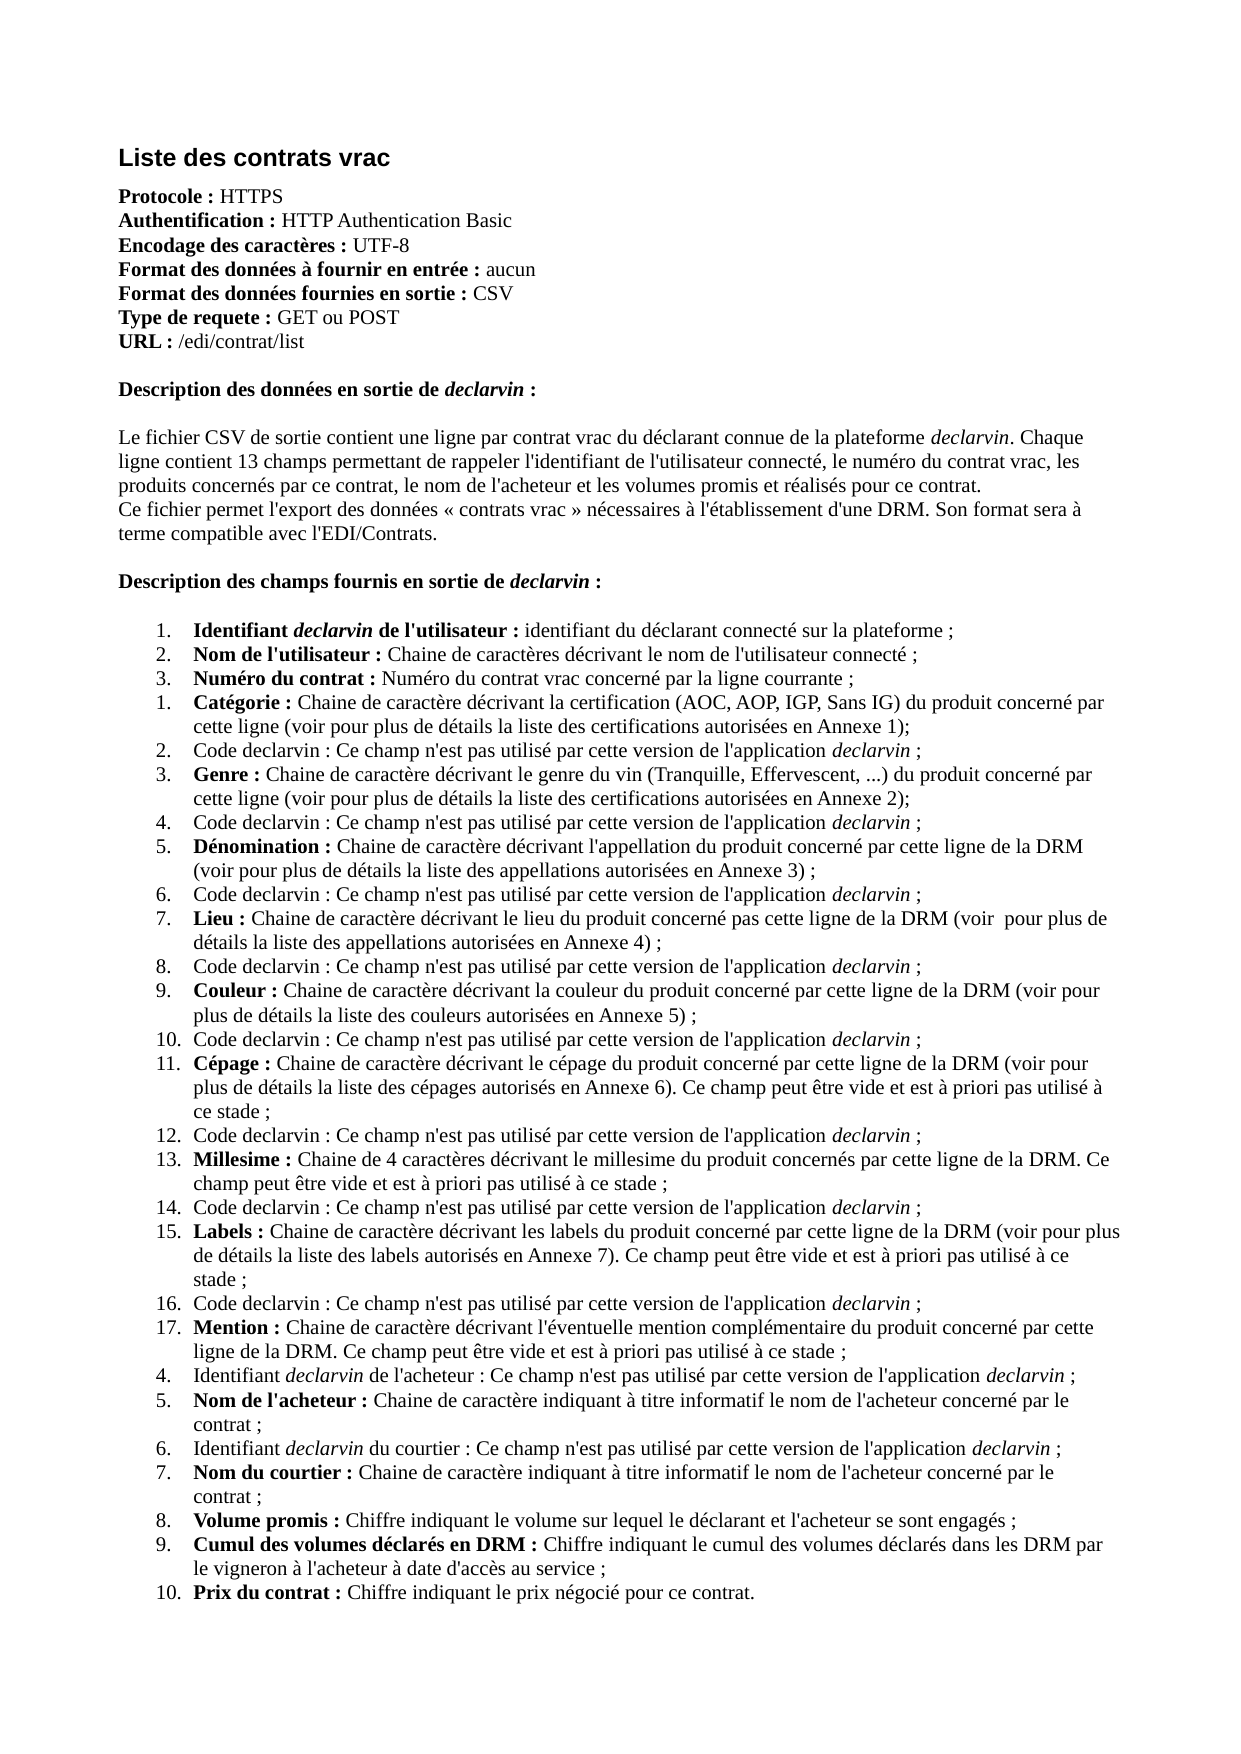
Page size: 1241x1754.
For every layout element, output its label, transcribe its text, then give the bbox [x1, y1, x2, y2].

list Code declarvin : Ce champ n'est pas utilisé par cette version de l'application declarvin ; [156, 954, 1122, 978]
text Protocole : HTTPS [118, 184, 1122, 208]
list Lieu : Chaine de caractère décrivant le lieu du produit concerné pas cette ligne de la DRM (voir pour plus de détails la liste des appellations autorisées en Annexe 4) ; [156, 906, 1122, 954]
text Ce fichier permet l'export des données « contrats vrac » nécessaires à l'établissement d'une DRM. Son format sera à terme compatible avec l'EDI/Contrats. [118, 497, 1122, 545]
list Genre : Chaine de caractère décrivant le genre du vin (Tranquille, Effervescent, ...) du produit concerné par cette ligne (voir pour plus de détails la liste des certifications autorisées en Annexe 2); [156, 762, 1122, 810]
list Volume promis : Chiffre indiquant le volume sur lequel le déclarant et l'acheteur se sont engagés ; [156, 1508, 1122, 1532]
list Catégorie : Chaine de caractère décrivant la certification (AOC, AOP, IGP, Sans IG) du produit concerné par cette ligne (voir pour plus de détails la liste des certifications autorisées en Annexe 1); [156, 690, 1122, 738]
text Description des données en sortie de declarvin : [118, 377, 1122, 401]
text Description des champs fournis en sortie de declarvin : [118, 569, 1122, 593]
list Code declarvin : Ce champ n'est pas utilisé par cette version de l'application declarvin ; [156, 1027, 1122, 1051]
list Mention : Chaine de caractère décrivant l'éventuelle mention complémentaire du produit concerné par cette ligne de la DRM. Ce champ peut être vide et est à priori pas utilisé à ce stade ; [156, 1315, 1122, 1363]
list Nom de l'acheteur : Chaine de caractère indiquant à titre informatif le nom de l'acheteur concerné par le contrat ; [156, 1387, 1122, 1436]
list Nom du courtier : Chaine de caractère indiquant à titre informatif le nom de l'acheteur concerné par le contrat ; [156, 1460, 1122, 1508]
list Code declarvin : Ce champ n'est pas utilisé par cette version de l'application declarvin ; [156, 810, 1122, 834]
text Format des données fournies en sortie : CSV [118, 281, 1122, 305]
list Dénomination : Chaine de caractère décrivant l'appellation du produit concerné par cette ligne de la DRM (voir pour plus de détails la liste des appellations autorisées en Annexe 3) ; [156, 834, 1122, 882]
text Format des données à fournir en entrée : aucun [118, 257, 1122, 281]
list Numéro du contrat : Numéro du contrat vrac concerné par la ligne courrante ; [156, 666, 1122, 690]
text Authentification : HTTP Authentication Basic [118, 208, 1122, 232]
list Millesime : Chaine de 4 caractères décrivant le millesime du produit concernés par cette ligne de la DRM. Ce champ peut être vide et est à priori pas utilisé à ce stade ; [156, 1147, 1122, 1195]
list Nom de l'utilisateur : Chaine de caractères décrivant le nom de l'utilisateur connecté ; [156, 642, 1122, 666]
list Identifiant declarvin de l'utilisateur : identifiant du déclarant connecté sur la plateforme ; [156, 617, 1122, 642]
text Type de requete : GET ou POST [118, 305, 1122, 329]
list Prix du contrat : Chiffre indiquant le prix négocié pour ce contrat. [156, 1580, 1122, 1604]
list Couleur : Chaine de caractère décrivant la couleur du produit concerné par cette ligne de la DRM (voir pour plus de détails la liste des couleurs autorisées en Annexe 5) ; [156, 978, 1122, 1027]
list Cépage : Chaine de caractère décrivant le cépage du produit concerné par cette ligne de la DRM (voir pour plus de détails la liste des cépages autorisés en Annexe 6). Ce champ peut être vide et est à priori pas utilisé à ce stade ; [156, 1051, 1122, 1123]
list Cumul des volumes déclarés en DRM : Chiffre indiquant le cumul des volumes déclarés dans les DRM par le vigneron à l'acheteur à date d'accès au service ; [156, 1532, 1122, 1580]
text URL : /edi/contrat/list [118, 329, 1122, 353]
subtitle Liste des contrats vrac [118, 143, 1122, 172]
list Code declarvin : Ce champ n'est pas utilisé par cette version de l'application declarvin ; [156, 1195, 1122, 1219]
list Code declarvin : Ce champ n'est pas utilisé par cette version de l'application declarvin ; [156, 1123, 1122, 1147]
list Code declarvin : Ce champ n'est pas utilisé par cette version de l'application declarvin ; [156, 1291, 1122, 1315]
list Code declarvin : Ce champ n'est pas utilisé par cette version de l'application declarvin ; [156, 738, 1122, 762]
list Identifiant declarvin de l'acheteur : Ce champ n'est pas utilisé par cette version de l'application declarvin ; [156, 1363, 1122, 1387]
list Identifiant declarvin du courtier : Ce champ n'est pas utilisé par cette version de l'application declarvin ; [156, 1436, 1122, 1460]
list Code declarvin : Ce champ n'est pas utilisé par cette version de l'application declarvin ; [156, 882, 1122, 906]
list Labels : Chaine de caractère décrivant les labels du produit concerné par cette ligne de la DRM (voir pour plus de détails la liste des labels autorisés en Annexe 7). Ce champ peut être vide et est à priori pas utilisé à ce stade ; [156, 1219, 1122, 1291]
text Le fichier CSV de sortie contient une ligne par contrat vrac du déclarant connue de la plateforme declarvin. Chaque ligne contient 13 champs permettant de rappeler l'identifiant de l'utilisateur connecté, le numéro du contrat vrac, les produits concernés par ce contrat, le nom de l'acheteur et les volumes promis et réalisés pour ce contrat. [118, 425, 1122, 497]
text Encodage des caractères : UTF-8 [118, 232, 1122, 257]
